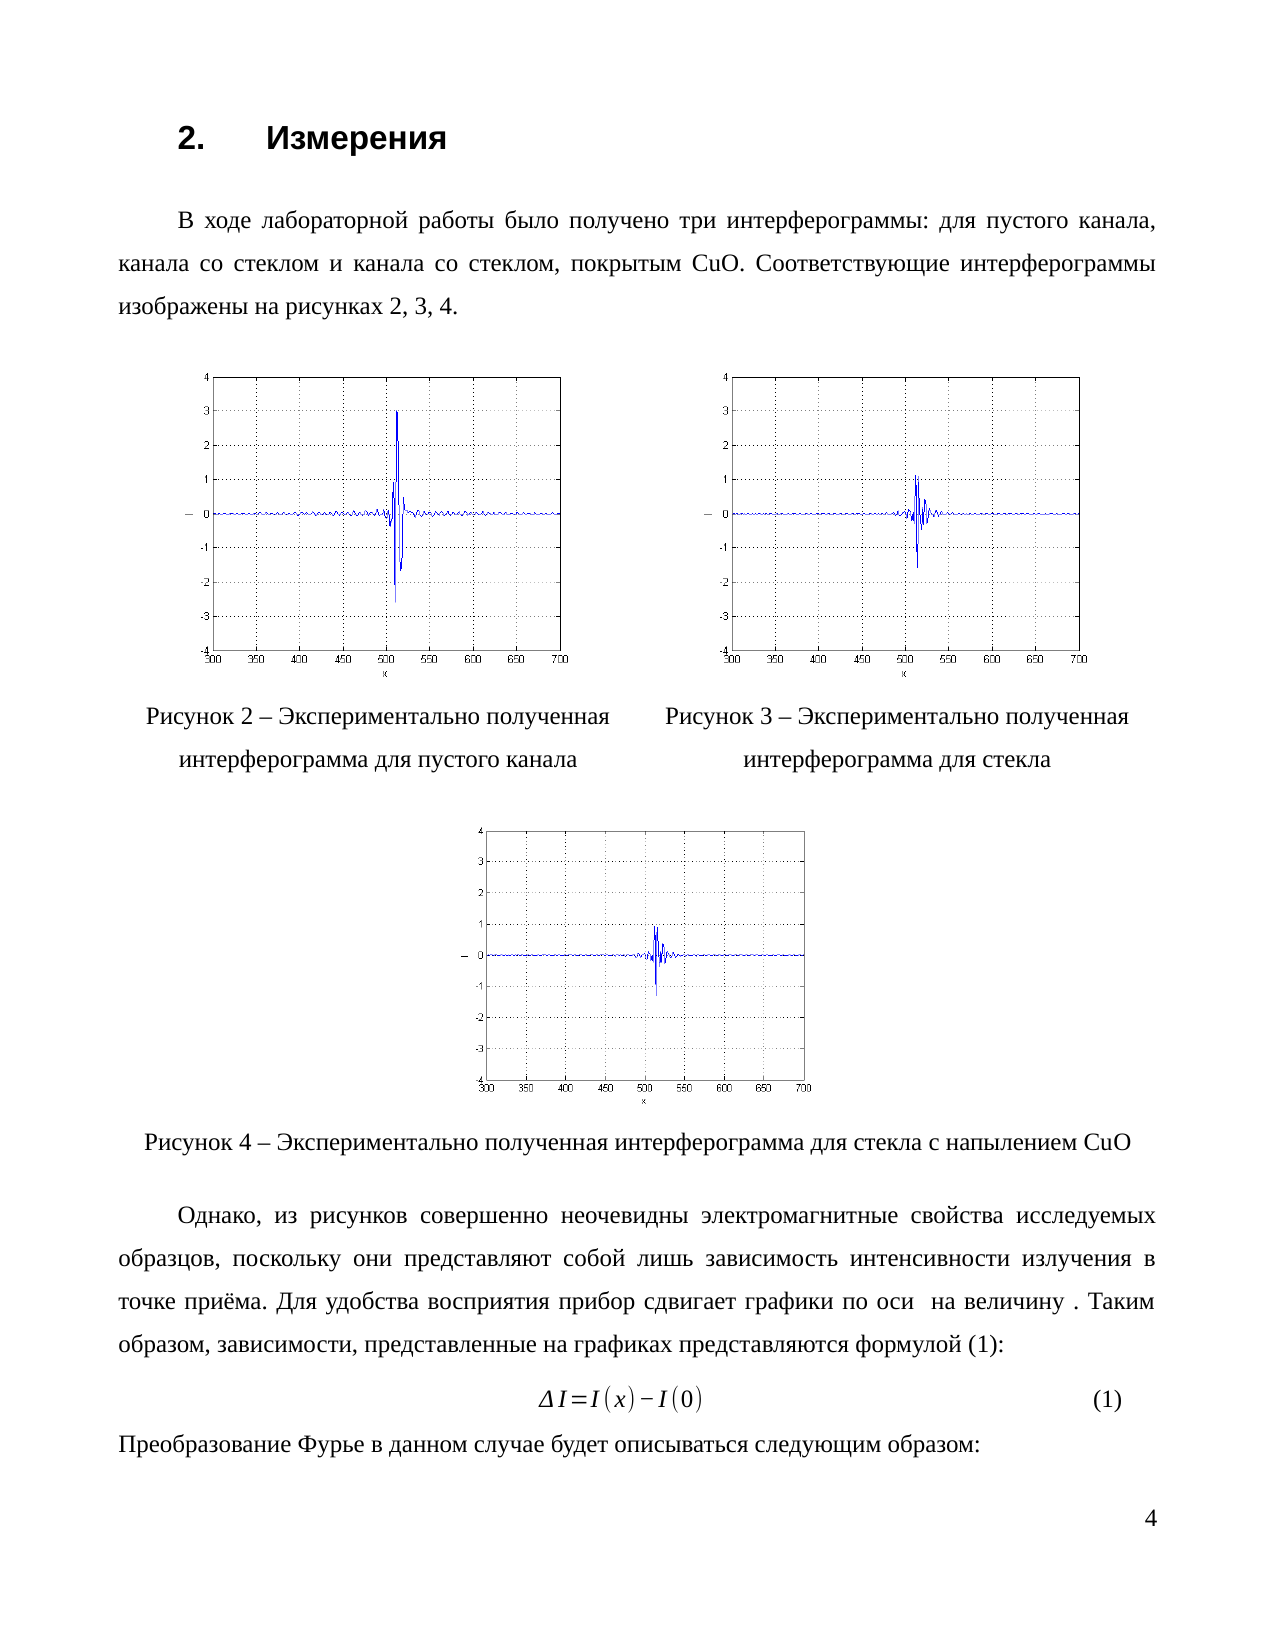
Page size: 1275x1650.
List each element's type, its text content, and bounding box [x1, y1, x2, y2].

text В ходе лабораторной работы было получено три интерферограммы: для пустого канала, канала со стеклом и канала со стеклом, покрытым CuO. Соответствующие интерферограммы изображены на рисунках 2, 3, 4. [118, 205, 1157, 320]
picture [433, 807, 842, 1113]
subtitle Измерения [118, 118, 1157, 157]
picture [673, 352, 1121, 687]
text (1) [118, 1384, 1157, 1415]
text Преобразование Фурье в данном случае будет описываться следующим образом: [118, 1429, 1157, 1458]
table_header [638, 346, 1157, 807]
text Однако, из рисунков совершенно неочевидны электромагнитные свойства исследуемых образцов, поскольку они представляют собой лишь зависимость интенсивности излучения в точке приёма. Для удобства восприятия прибор сдвигает графики по оси на величину . Таким образом, зависимости, представленные на графиках представляются формулой (1): [118, 1200, 1157, 1358]
text Рисунок 4 – Экспериментально полученная интерферограмма для стекла с напылением CuO [118, 1127, 1157, 1156]
picture [154, 352, 602, 687]
table_header [118, 346, 637, 807]
